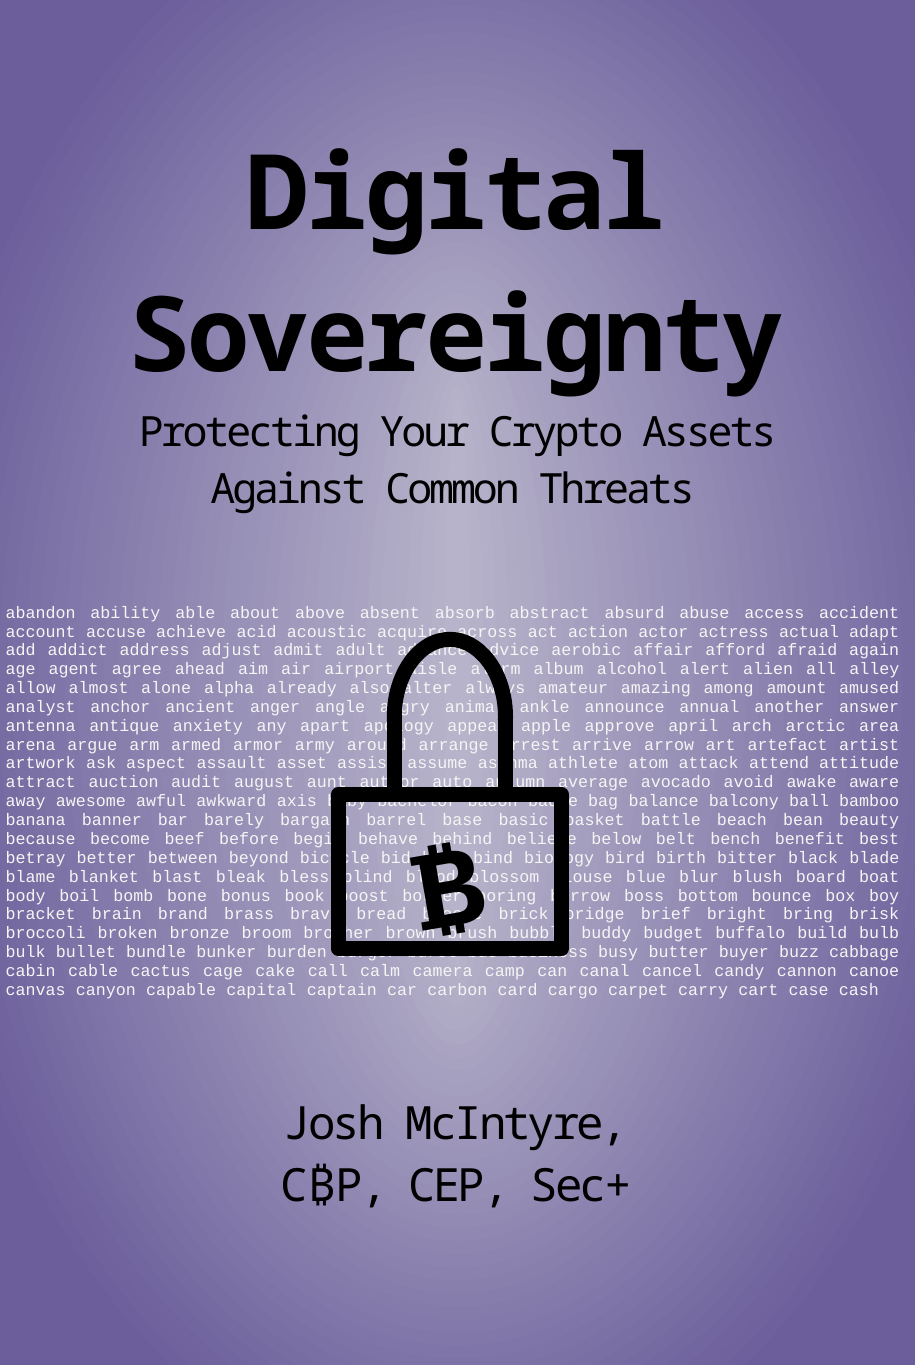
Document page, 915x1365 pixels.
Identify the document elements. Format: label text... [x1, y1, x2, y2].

text Josh McIntyre, [118, 1090, 797, 1153]
text C₿P, CEP, Sec+ [118, 1153, 797, 1215]
text Protecting Your Crypto Assets Against Common Threats [118, 402, 797, 515]
text Sovereignty [118, 260, 797, 402]
text Digital [118, 118, 797, 260]
